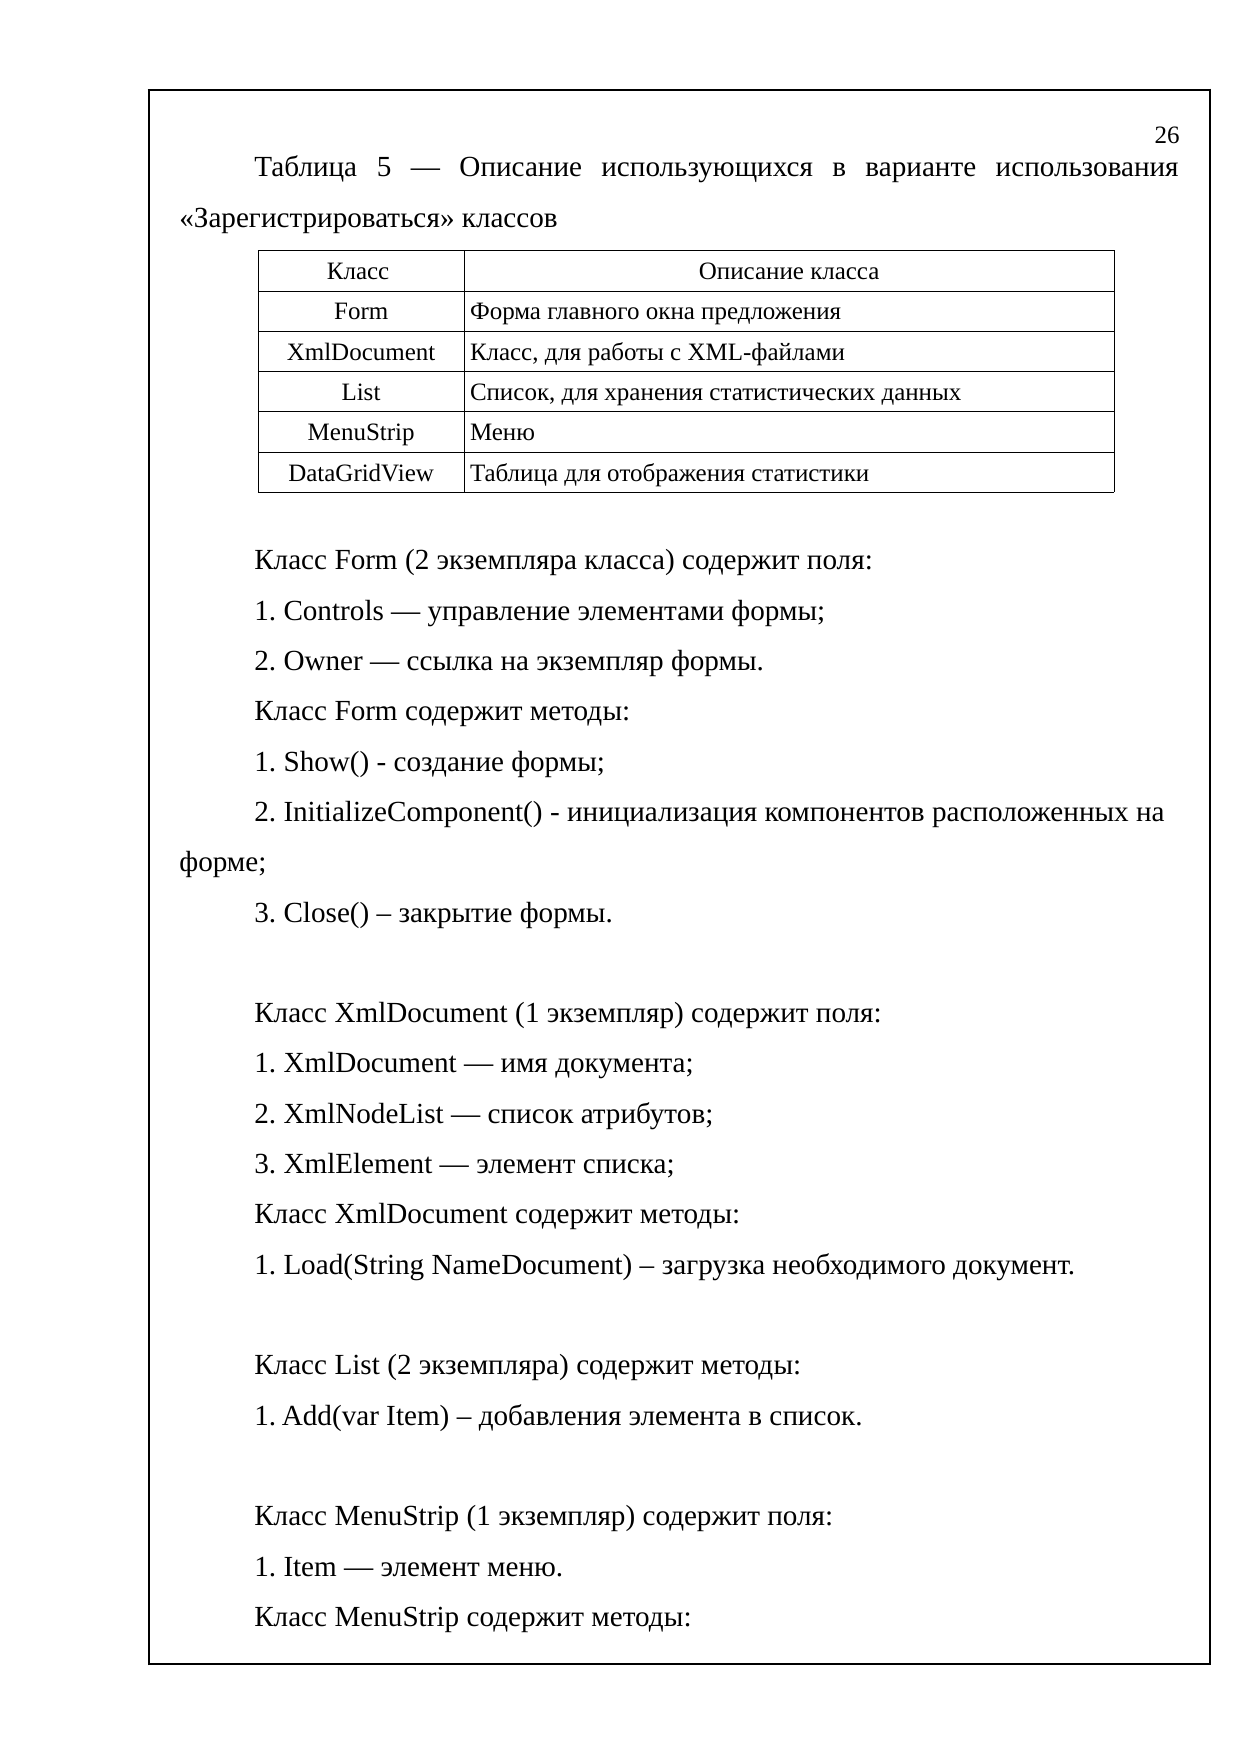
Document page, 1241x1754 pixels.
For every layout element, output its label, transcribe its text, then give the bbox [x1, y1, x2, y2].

text 2. InitializeComponent() - инициализация компонентов расположенных на форме; [179, 794, 1179, 878]
text 3. Close() – закрытие формы. [179, 895, 1179, 928]
text 1. Add(var Item) – добавления элемента в список. [179, 1398, 1179, 1431]
table_cell MenuStrip [259, 412, 464, 452]
text 2. Owner — ссылка на экземпляр формы. [179, 643, 1179, 677]
text Класс Form содержит методы: [179, 693, 1179, 727]
text 1. XmlDocument — имя документа; [179, 1046, 1179, 1079]
text 1. Item — элемент меню. [179, 1549, 1179, 1582]
text Таблица 5 — Описание использующихся в варианте использования «Зарегистрироваться» классов [179, 149, 1179, 233]
text Класс MenuStrip (1 экземпляр) содержит поля: [179, 1498, 1179, 1532]
text Класс XmlDocument (1 экземпляр) содержит поля: [179, 995, 1179, 1029]
table_cell Список, для хранения статистических данных [465, 372, 1114, 411]
text Класс List (2 экземпляра) содержит методы: [179, 1347, 1179, 1381]
text 1. Load(String NameDocument) – загрузка необходимого документ. [179, 1247, 1179, 1280]
text Класс XmlDocument содержит методы: [179, 1197, 1179, 1230]
table_cell Форма главного окна предложения [465, 292, 1114, 331]
table_cell Меню [465, 412, 1114, 452]
text Класс Form (2 экземпляра класса) содержит поля: [179, 542, 1179, 576]
table_cell DataGridView [259, 453, 464, 492]
table_header Класс [259, 251, 464, 291]
table_cell XmlDocument [259, 332, 464, 371]
table_header Описание класса [465, 251, 1114, 291]
table_cell Таблица для отображения статистики [465, 453, 1114, 492]
table_cell Form [259, 292, 464, 331]
text 2. XmlNodeList — список атрибутов; [179, 1096, 1179, 1129]
text 1. Controls — управление элементами формы; [179, 593, 1179, 626]
table_cell Класс, для работы с XML-файлами [465, 332, 1114, 371]
text 3. XmlElement — элемент списка; [179, 1146, 1179, 1180]
text 1. Show() - создание формы; [179, 744, 1179, 777]
text Класс MenuStrip содержит методы: [179, 1599, 1179, 1633]
table_cell List [259, 372, 464, 411]
